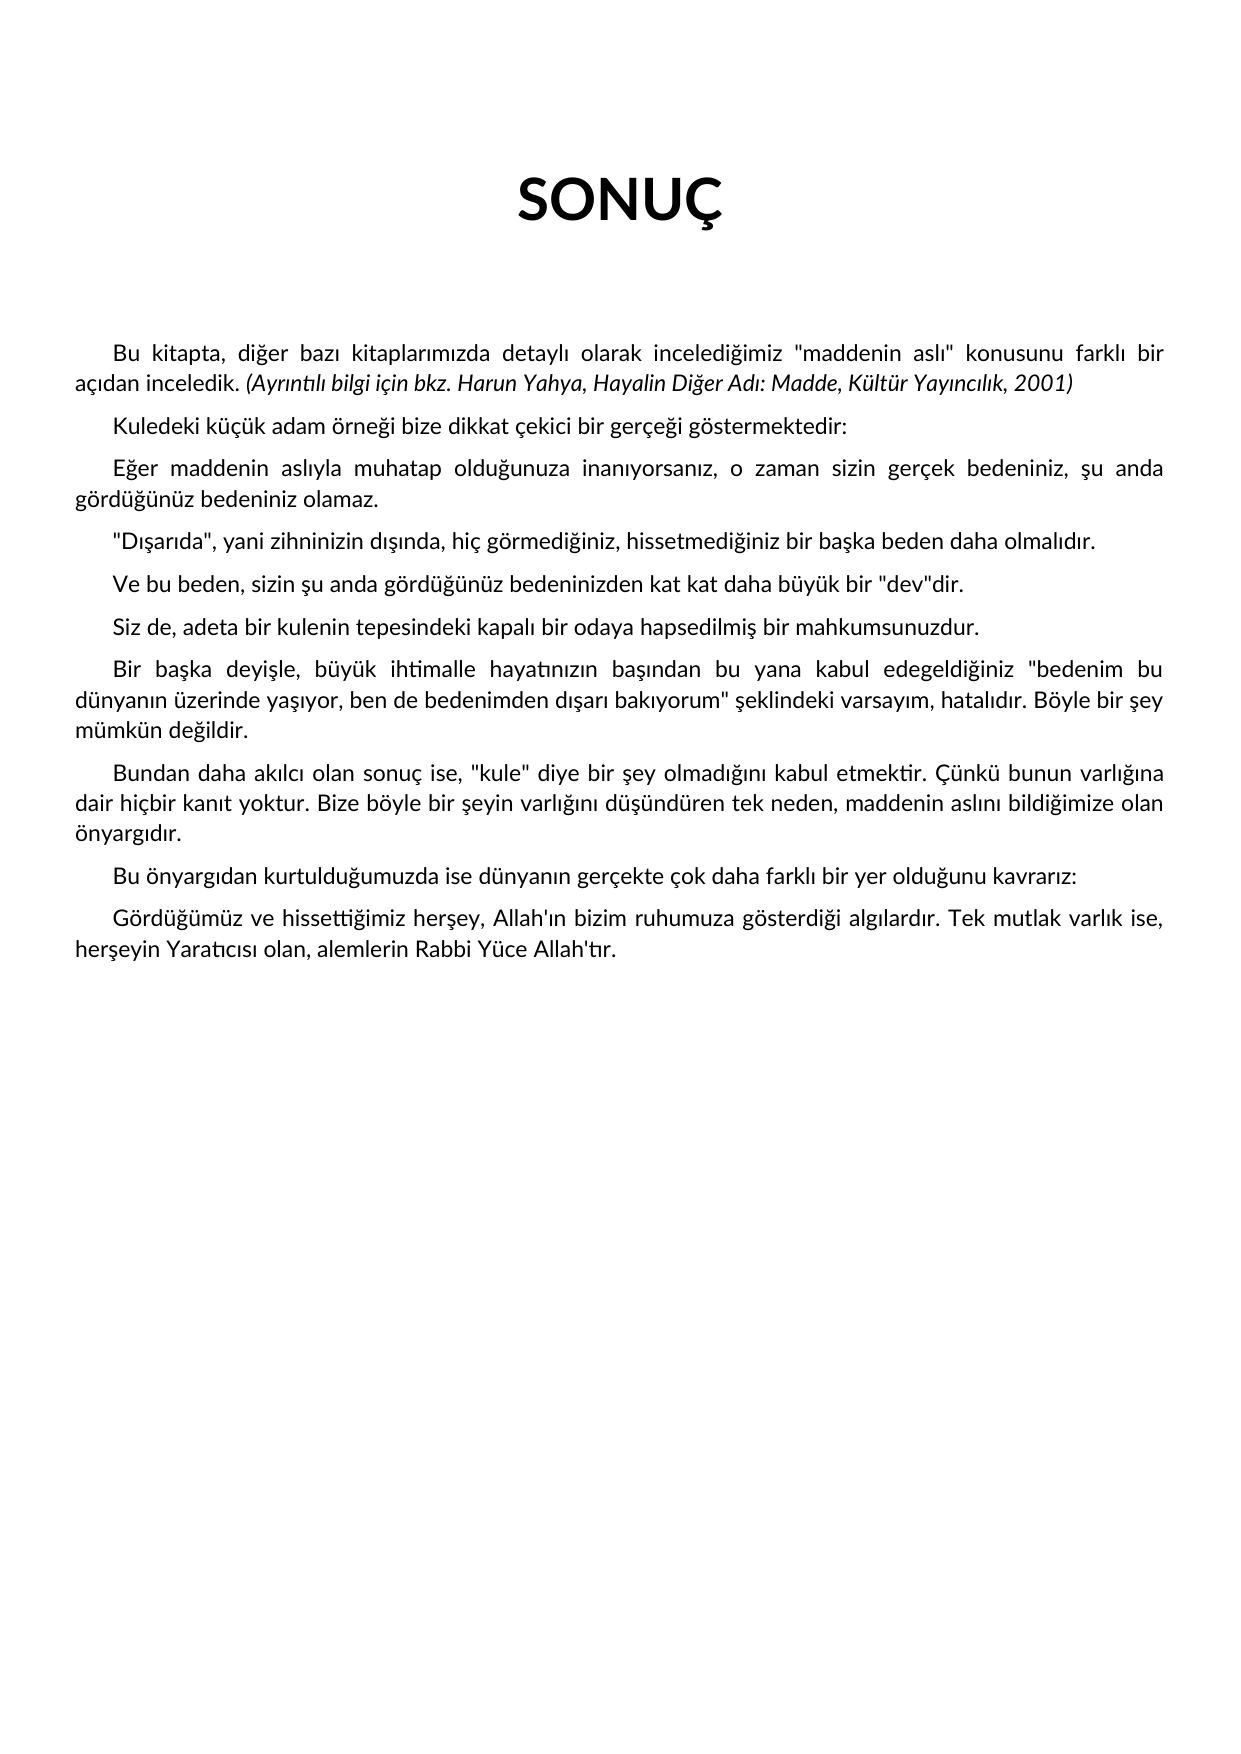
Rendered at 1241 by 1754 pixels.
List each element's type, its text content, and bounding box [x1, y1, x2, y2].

text Siz de, adeta bir kulenin tepesindeki kapalı bir odaya hapsedilmiş bir mahkumsunuzdur. [75, 613, 1165, 640]
text Bundan daha akılcı olan sonuç ise, "kule" diye bir şey olmadığını kabul etmektir. Çünkü bunun varlığına dair hiçbir kanıt yoktur. Bize böyle bir şeyin varlığını düşündüren tek neden, maddenin aslını bildiğimize olan önyargıdır. [75, 758, 1165, 846]
text Bu önyargıdan kurtulduğumuzda ise dünyanın gerçekte çok daha farklı bir yer olduğunu kavrarız: [75, 862, 1165, 889]
text Eğer maddenin aslıyla muhatap olduğunuza inanıyorsanız, o zaman sizin gerçek bedeniniz, şu anda gördüğünüz bedeniniz olamaz. [75, 454, 1165, 512]
text Ve bu beden, sizin şu anda gördüğünüz bedeninizden kat kat daha büyük bir "dev"dir. [75, 570, 1165, 597]
text Kuledeki küçük adam örneği bize dikkat çekici bir gerçeği göstermektedir: [75, 412, 1165, 439]
text "Dışarıda", yani zihninizin dışında, hiç görmediğiniz, hissetmediğiniz bir başka beden daha olmalıdır. [75, 527, 1165, 555]
text Bir başka deyişle, büyük ihtimalle hayatınızın başından bu yana kabul edegeldiğiniz "bedenim bu dünyanın üzerinde yaşıyor, ben de bedenimden dışarı bakıyorum" şeklindeki varsayım, hatalıdır. Böyle bir şey mümkün değildir. [75, 655, 1165, 743]
subtitle SONUÇ [75, 162, 1165, 232]
text Bu kitapta, diğer bazı kitaplarımızda detaylı olarak incelediğimiz "maddenin aslı" konusunu farklı bir açıdan inceledik. (Ayrıntılı bilgi için bkz. Harun Yahya, Hayalin Diğer Adı: Madde, Kültür Yayıncılık, 2001) [75, 339, 1165, 396]
text Gördüğümüz ve hissettiğimiz herşey, Allah'ın bizim ruhumuza gösterdiği algılardır. Tek mutlak varlık ise, herşeyin Yaratıcısı olan, alemlerin Rabbi Yüce Allah'tır. [75, 904, 1165, 962]
